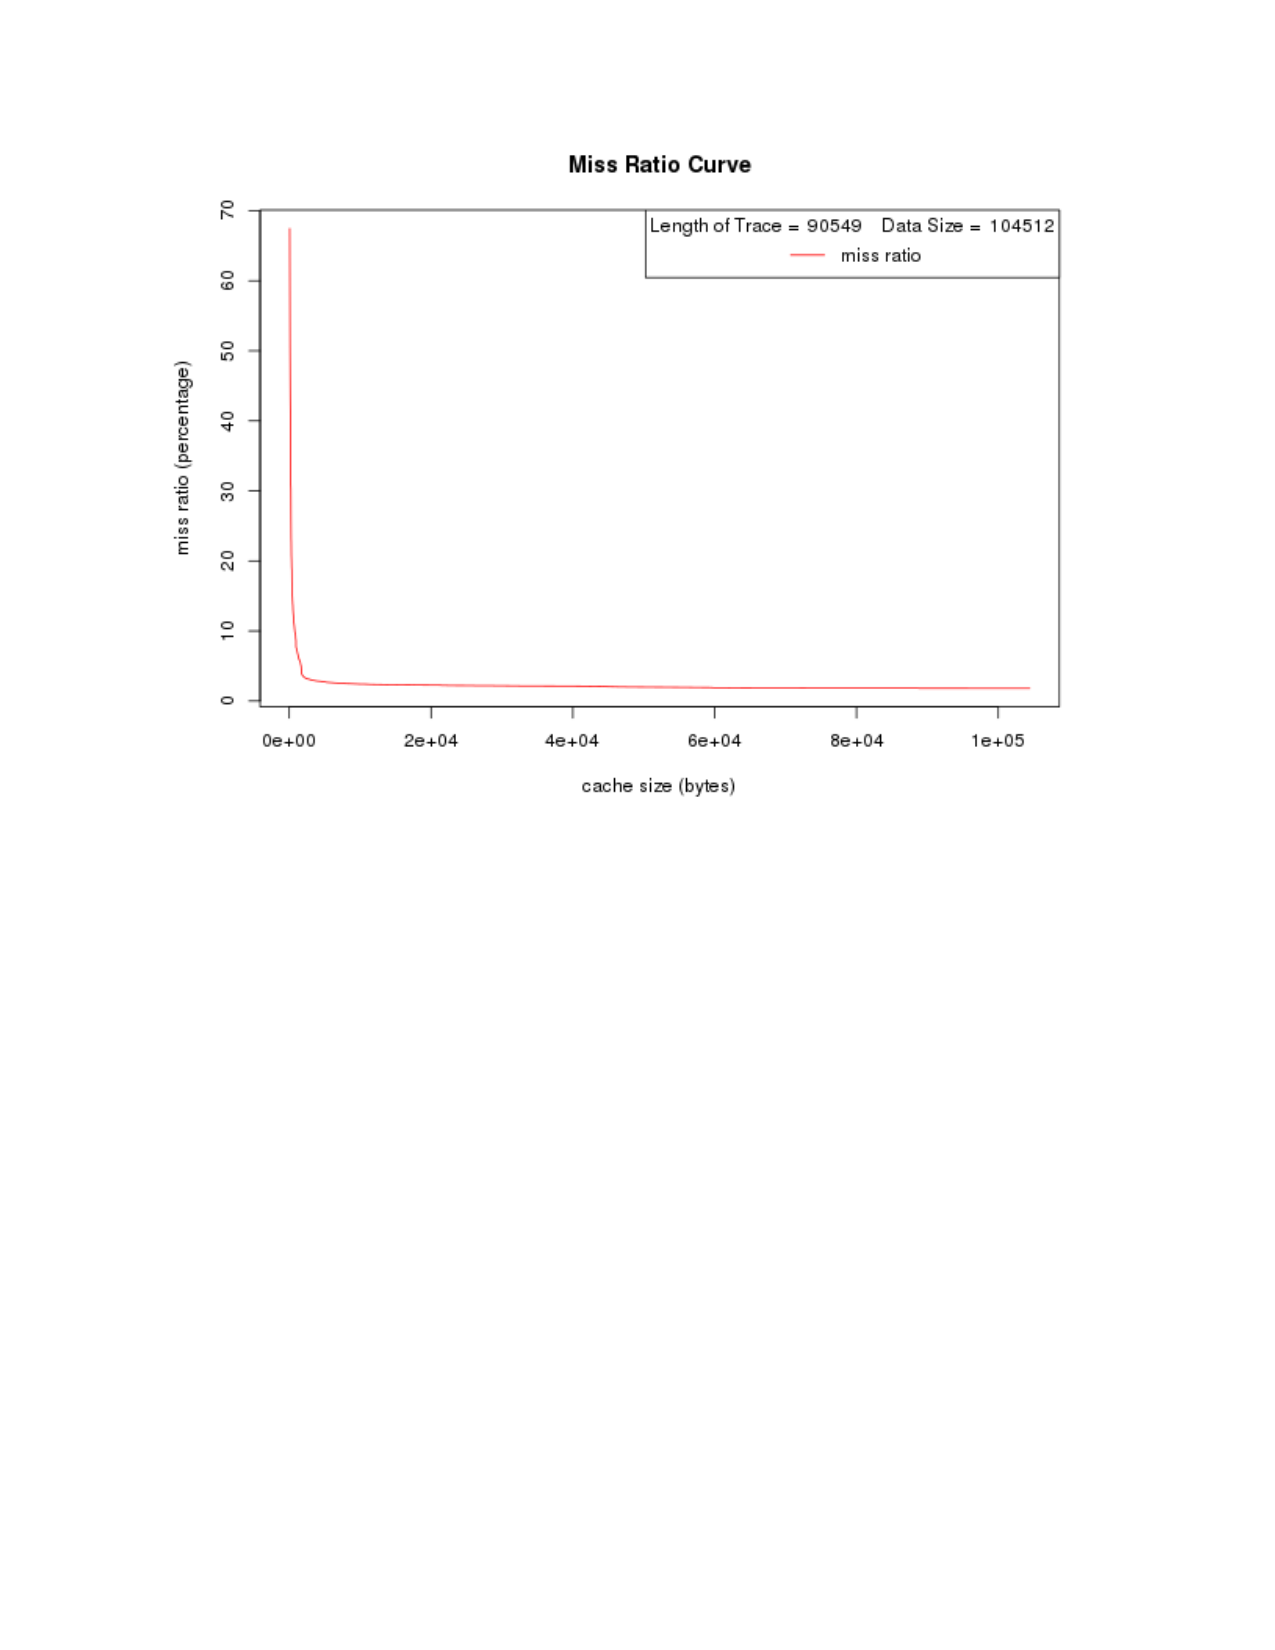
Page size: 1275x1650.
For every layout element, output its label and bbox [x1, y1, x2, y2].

picture [168, 118, 1107, 822]
